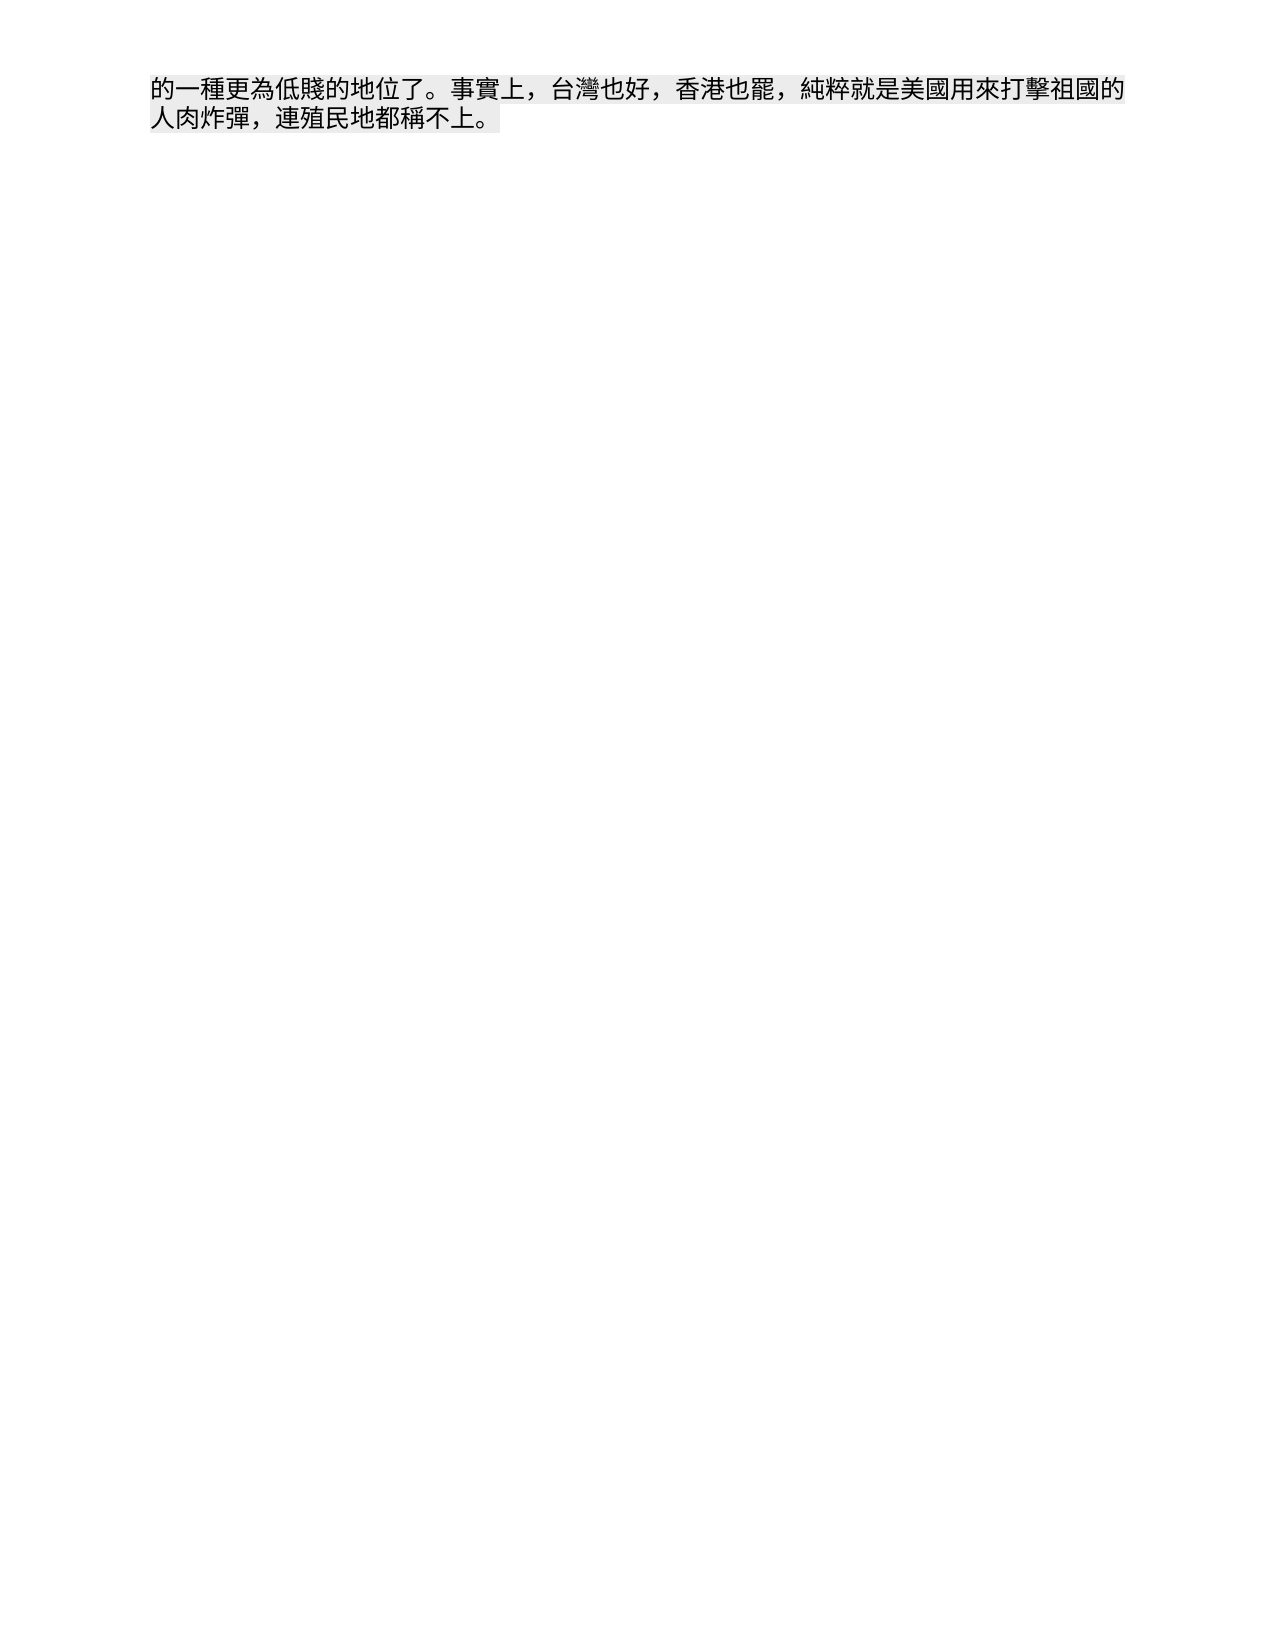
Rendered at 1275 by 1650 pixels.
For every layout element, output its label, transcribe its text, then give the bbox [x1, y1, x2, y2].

text 卡韓政變 (141)：CIA 的人肉炸彈 陳真 2019. 08. 13. 我一直在找這本書： https://amzn.to/2iWl3lx 作者是德國最大媒體之一法蘭克福匯報的著名記者，同時也是一位學者、教授，研究外交政策，曾在美國加洲大學任教及擔任一些機構的研究員，名叫 Udo Ulfkotte；長年接受CIA指令，報導各種假新聞。 2012年左右，因為美國透過製造各種假新聞，藉以在利比亞與敘利亞等國家發動內亂與戰爭，就跟史諾登一樣，他決定挺身而出，曝露自己與德國媒體長年以來如何被 CIA所賄賂與操控。他說，德國只是美國的一個殖民地，整個媒體就掌控在 CIA 手裏。 底下是2014年10月18日他接受 RT (今日俄羅斯) 的專訪： https://www.youtube.com/watch?v=T9IwKrgLVY0 懇請各位務必一看。有中文字幕。裏頭也有提到台灣。 Udo Ulfkotte 在 2014年用德文寫了一本書，詳細揭露 CIA 如何操控媒體。2017年，發行英文版，就是這一本： https://amzn.to/2iWl3lx 但是 CIA 阻止了英文版的發行，連出版商都不知下落。這書之英文版到底有沒有上市，看起來像個謎。我找遍許多圖書館，包括劍橋圖書館、大英圖書館也找不到。AMAZON有賣二手書，但我很懷疑，因為居然叫價九百多美元。台灣幾個拍賣網站也找不到，寫著 "售完"。如果有誰知道哪裏可以買到英文版，煩請告知；我指的是正常價格，不是喊價三萬多元。 這位作者 Udo Ulfkotte 說他存心就是不要命了，但他不怕，因為他沒有小孩，也沒有會遭到CIA報復的家人。英文版 "疑似" 出版之前，他就 "被心臟病" 死掉了，朋友與同事們指出，許多證據指向謀殺。 面對香港、台灣的動亂，我總是感到很沮喪，為什麼這個世界是這樣？就像被撒旦所控制，而我們卻幾乎沒有絲毫反抗能力，只能任由美國這個邪惡撒旦在全世界各地興風作浪；而且養了一堆走狗，任其喪心病狂地胡作非為，而我們卻只能跟走狗鬥，甚至只能跟那些給走狗當走狗的走狗鬥。 Udo Ulfkotte 說，英國和德國事實上都是美國的殖民地。你可想而知，台灣又是什麼樣的一種更為低賤的地位了。事實上，台灣也好，香港也罷，純粹就是美國用來打擊祖國的人肉炸彈，連殖民地都稱不上。 [150, 75, 1125, 133]
